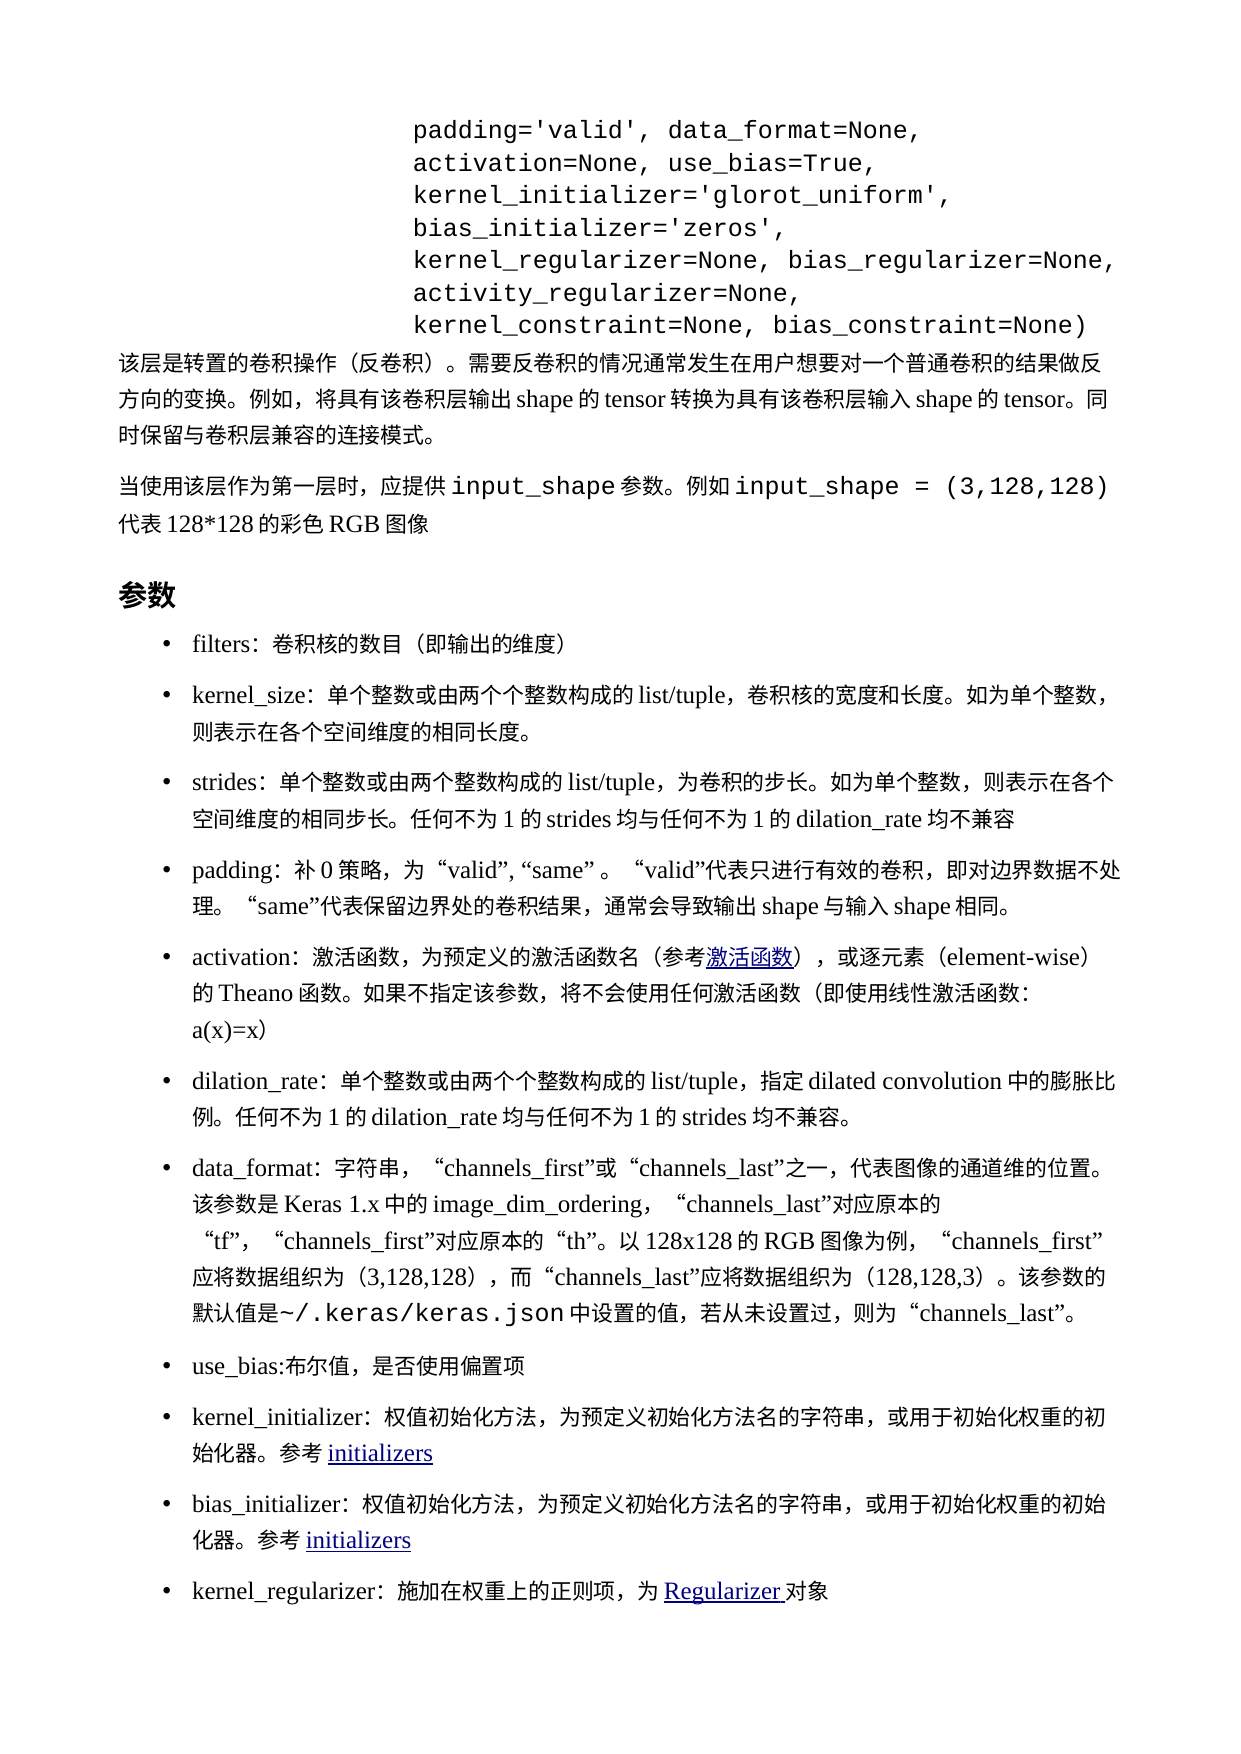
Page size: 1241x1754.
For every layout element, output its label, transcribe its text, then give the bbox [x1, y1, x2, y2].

list activation：激活函数，为预定义的激活函数名（参考激活函数），或逐元素（element-wise）的Theano函数。如果不指定该参数，将不会使用任何激活函数（即使用线性激活函数：a(x)=x） [162, 940, 1122, 1044]
subtitle 参数 [118, 572, 1122, 615]
list strides：单个整数或由两个整数构成的list/tuple，为卷积的步长。如为单个整数，则表示在各个空间维度的相同步长。任何不为1的strides均与任何不为1的dilation_rate均不兼容 [162, 765, 1122, 833]
list padding='valid', data_format=None, activation=None, use_bias=True, kernel_initializer='glorot_uniform', bias_initializer='zeros', kernel_regularizer=None, bias_regularizer=None, activity_regularizer=None, kernel_constraint=None, bias_constraint=None) [383, 118, 1122, 341]
text 该层是转置的卷积操作（反卷积）。需要反卷积的情况通常发生在用户想要对一个普通卷积的结果做反方向的变换。例如，将具有该卷积层输出shape的tensor转换为具有该卷积层输入shape的tensor。同时保留与卷积层兼容的连接模式。 [118, 346, 1122, 450]
list kernel_regularizer：施加在权重上的正则项，为Regularizer对象 [162, 1574, 1122, 1606]
list kernel_initializer：权值初始化方法，为预定义初始化方法名的字符串，或用于初始化权重的初始化器。参考initializers [162, 1400, 1122, 1468]
list padding：补0策略，为“valid”, “same” 。“valid”代表只进行有效的卷积，即对边界数据不处理。“same”代表保留边界处的卷积结果，通常会导致输出shape与输入shape相同。 [162, 853, 1122, 921]
list use_bias:布尔值，是否使用偏置项 [162, 1349, 1122, 1381]
text 当使用该层作为第一层时，应提供input_shape参数。例如input_shape = (3,128,128)代表128*128的彩色RGB图像 [118, 469, 1122, 538]
list bias_initializer：权值初始化方法，为预定义初始化方法名的字符串，或用于初始化权重的初始化器。参考initializers [162, 1487, 1122, 1555]
list data_format：字符串，“channels_first”或“channels_last”之一，代表图像的通道维的位置。该参数是Keras 1.x中的image_dim_ordering，“channels_last”对应原本的“tf”，“channels_first”对应原本的“th”。以128x128的RGB图像为例，“channels_first”应将数据组织为（3,128,128），而“channels_last”应将数据组织为（128,128,3）。该参数的默认值是~/.keras/keras.json中设置的值，若从未设置过，则为“channels_last”。 [162, 1151, 1122, 1329]
list filters：卷积核的数目（即输出的维度） [162, 627, 1122, 659]
list kernel_size：单个整数或由两个个整数构成的list/tuple，卷积核的宽度和长度。如为单个整数，则表示在各个空间维度的相同长度。 [162, 678, 1122, 746]
list dilation_rate：单个整数或由两个个整数构成的list/tuple，指定dilated convolution中的膨胀比例。任何不为1的dilation_rate均与任何不为1的strides均不兼容。 [162, 1064, 1122, 1132]
